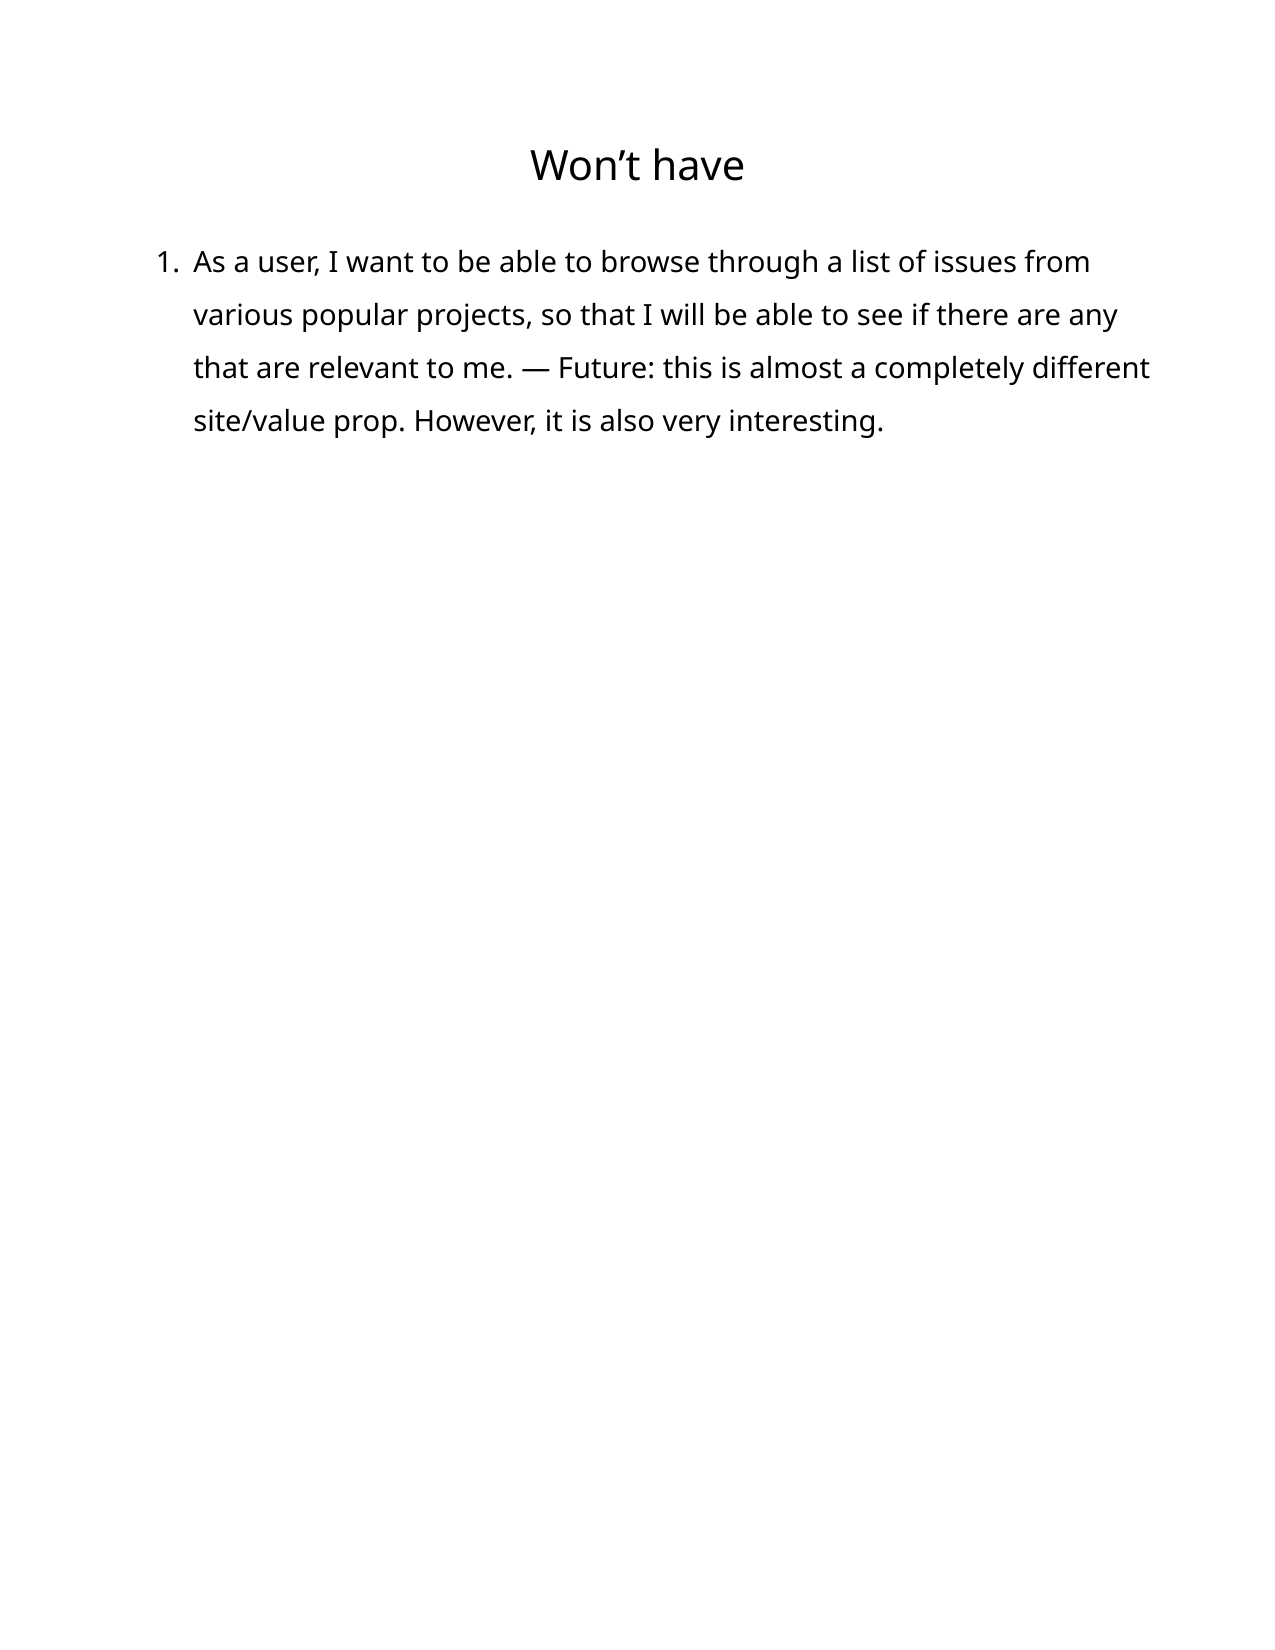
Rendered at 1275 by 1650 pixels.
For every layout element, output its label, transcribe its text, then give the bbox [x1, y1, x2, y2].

list As a user, I want to be able to browse through a list of issues from various popular projects, so that I will be able to see if there are any that are relevant to me. — Future: this is almost a completely different site/value prop. However, it is also very interesting. [156, 242, 1157, 440]
text Won’t have [118, 136, 1157, 193]
